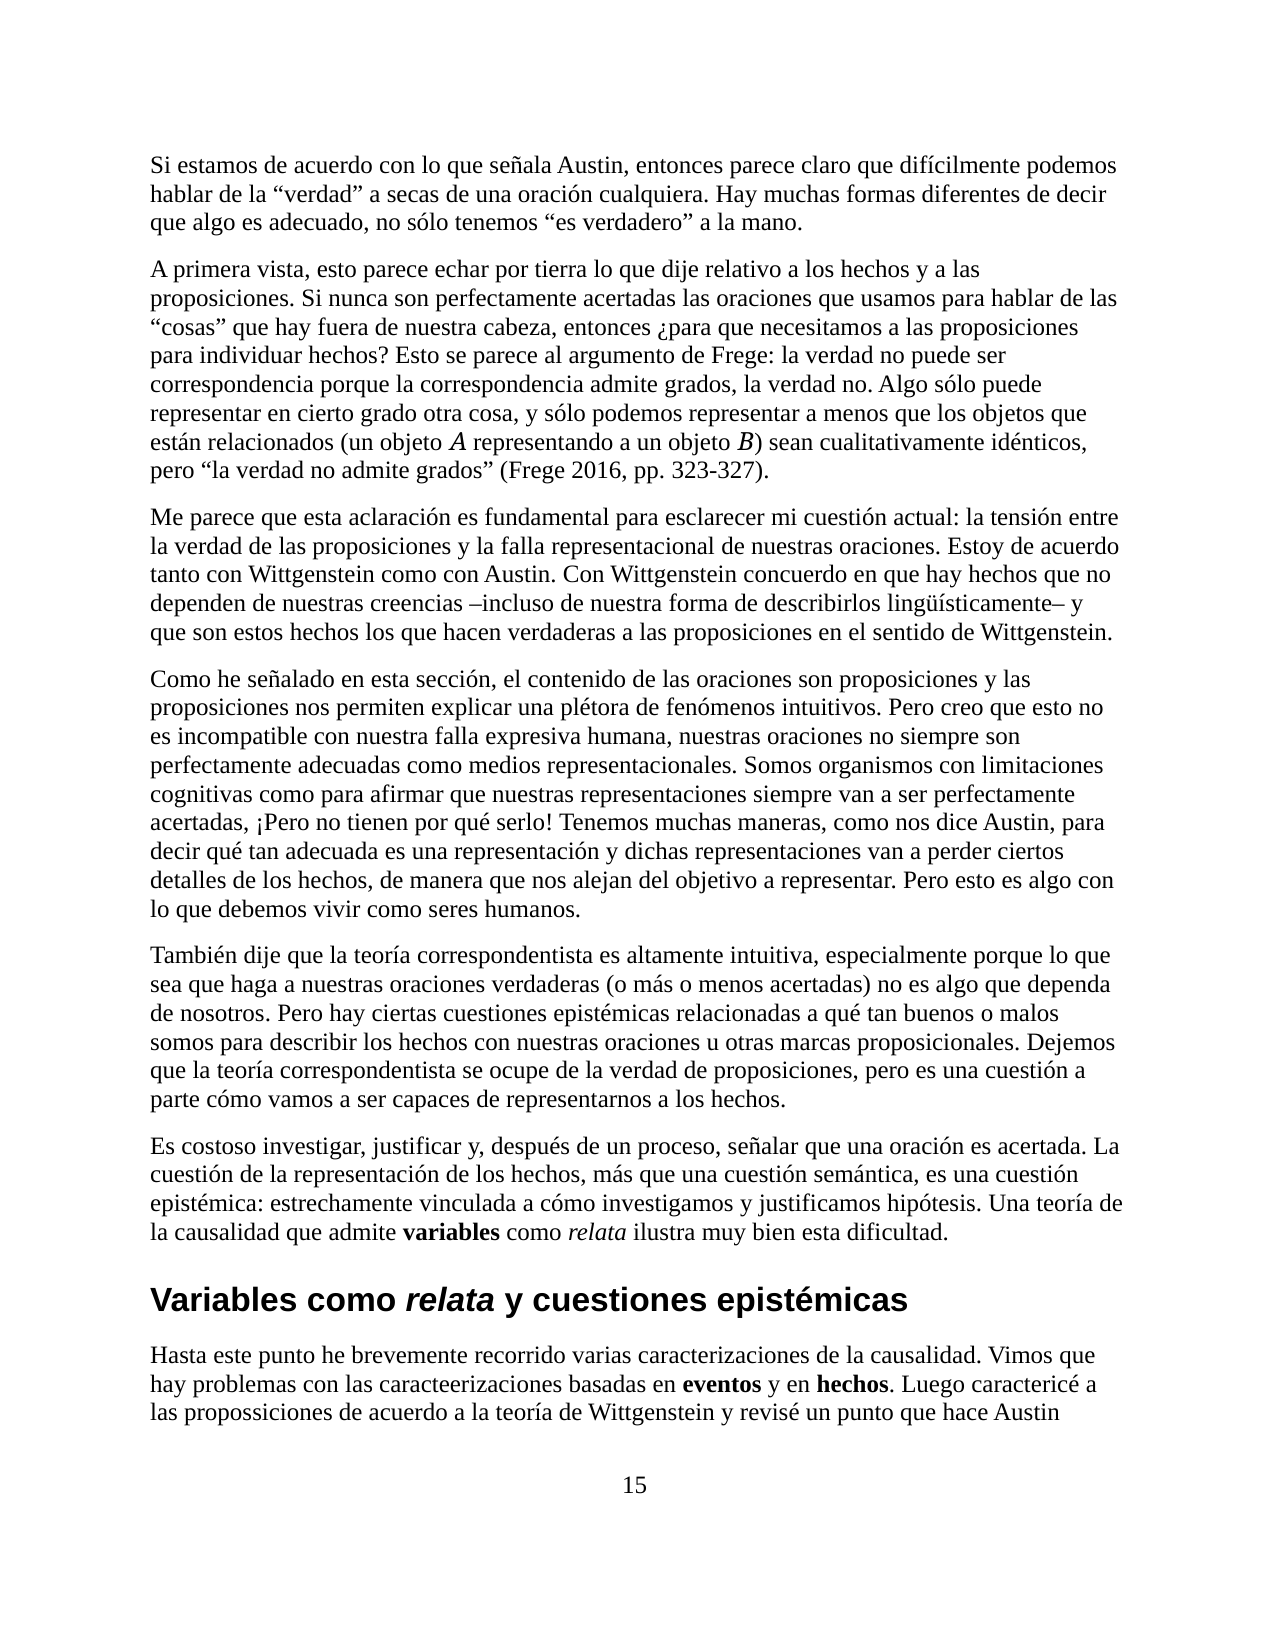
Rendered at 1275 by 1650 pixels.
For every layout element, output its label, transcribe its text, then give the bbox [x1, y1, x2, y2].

text Si estamos de acuerdo con lo que señala Austin, entonces parece claro que difícilmente podemos hablar de la “verdad” a secas de una oración cualquiera. Hay muchas formas diferentes de decir que algo es adecuado, no sólo tenemos “es verdadero” a la mano. [150, 150, 1125, 236]
text También dije que la teoría correspondentista es altamente intuitiva, especialmente porque lo que sea que haga a nuestras oraciones verdaderas (o más o menos acertadas) no es algo que dependa de nosotros. Pero hay ciertas cuestiones epistémicas relacionadas a qué tan buenos o malos somos para describir los hechos con nuestras oraciones u otras marcas proposicionales. Dejemos que la teoría correspondentista se ocupe de la verdad de proposiciones, pero es una cuestión a parte cómo vamos a ser capaces de representarnos a los hechos. [150, 940, 1125, 1113]
text A primera vista, esto parece echar por tierra lo que dije relativo a los hechos y a las proposiciones. Si nunca son perfectamente acertadas las oraciones que usamos para hablar de las “cosas” que hay fuera de nuestra cabeza, entonces ¿para que necesitamos a las proposiciones para individuar hechos? Esto se parece al argumento de Frege: la verdad no puede ser correspondencia porque la correspondencia admite grados, la verdad no. Algo sólo puede representar en cierto grado otra cosa, y sólo podemos representar a menos que los objetos que están relacionados (un objeto representando a un objeto ) sean cualitativamente idénticos, pero “la verdad no admite grados” (Frege 2016, pp. 323-327). [150, 254, 1125, 484]
text Como he señalado en esta sección, el contenido de las oraciones son proposiciones y las proposiciones nos permiten explicar una plétora de fenómenos intuitivos. Pero creo que esto no es incompatible con nuestra falla expresiva humana, nuestras oraciones no siempre son perfectamente adecuadas como medios representacionales. Somos organismos con limitaciones cognitivas como para afirmar que nuestras representaciones siempre van a ser perfectamente acertadas, ¡Pero no tienen por qué serlo! Tenemos muchas maneras, como nos dice Austin, para decir qué tan adecuada es una representación y dichas representaciones van a perder ciertos detalles de los hechos, de manera que nos alejan del objetivo a representar. Pero esto es algo con lo que debemos vivir como seres humanos. [150, 664, 1125, 922]
text Es costoso investigar, justificar y, después de un proceso, señalar que una oración es acertada. La cuestión de la representación de los hechos, más que una cuestión semántica, es una cuestión epistémica: estrechamente vinculada a cómo investigamos y justificamos hipótesis. Una teoría de la causalidad que admite variables como relata ilustra muy bien esta dificultad. [150, 1131, 1125, 1246]
text Me parece que esta aclaración es fundamental para esclarecer mi cuestión actual: la tensión entre la verdad de las proposiciones y la falla representacional de nuestras oraciones. Estoy de acuerdo tanto con Wittgenstein como con Austin. Con Wittgenstein concuerdo en que hay hechos que no dependen de nuestras creencias –incluso de nuestra forma de describirlos lingüísticamente– y que son estos hechos los que hacen verdaderas a las proposiciones en el sentido de Wittgenstein. [150, 502, 1125, 646]
text Hasta este punto he brevemente recorrido varias caracterizaciones de la causalidad. Vimos que hay problemas con las caracteerizaciones basadas en eventos y en hechos. Luego caractericé a las propossiciones de acuerdo a la teoría de Wittgenstein y revisé un punto que hace Austin [150, 1340, 1125, 1426]
subtitle Variables como relata y cuestiones epistémicas [150, 1280, 1125, 1318]
